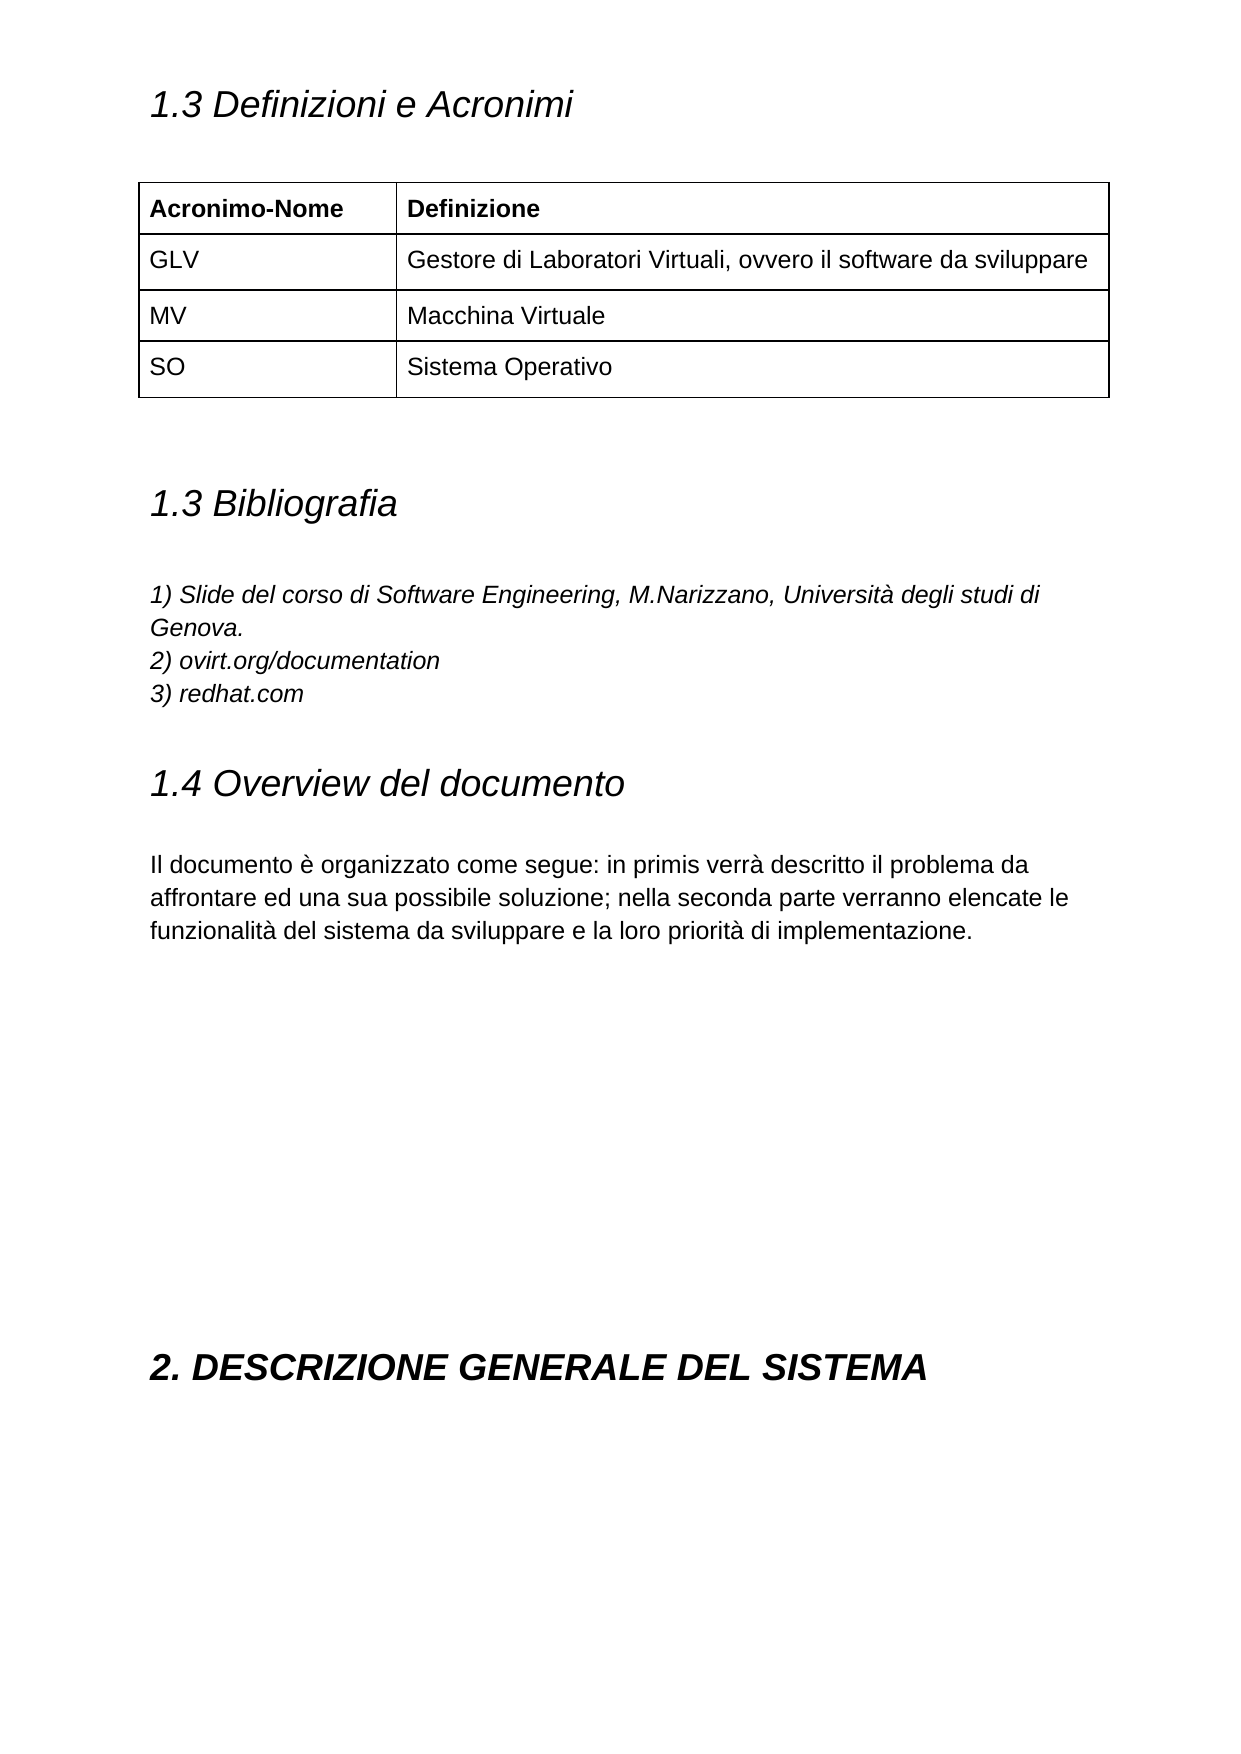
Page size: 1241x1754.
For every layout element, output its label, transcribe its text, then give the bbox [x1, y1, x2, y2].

text 1.3 Definizioni e Acronimi [150, 83, 1090, 126]
table_cell Macchina Virtuale [397, 291, 1108, 340]
table_cell MV [140, 291, 396, 340]
text 2. DESCRIZIONE GENERALE DEL SISTEMA [150, 1345, 1090, 1388]
text 2) ovirt.org/documentation [150, 646, 1090, 675]
table_header Definizione [397, 183, 1108, 233]
text 1.3 Bibliografia [150, 481, 1090, 524]
table_cell GLV [140, 235, 396, 289]
table_header Acronimo-Nome [140, 183, 396, 233]
text 1) Slide del corso di Software Engineering, M.Narizzano, Università degli studi di Genova. [150, 580, 1090, 642]
text Il documento è organizzato come segue: in primis verrà descritto il problema da affrontare ed una sua possibile soluzione; nella seconda parte verranno elencate le funzionalità del sistema da sviluppare e la loro priorità di implementazione. [150, 850, 1090, 944]
text 1.4 Overview del documento [150, 762, 1090, 805]
table_cell Sistema Operativo [397, 342, 1108, 397]
table_cell SO [140, 342, 396, 397]
text 3) redhat.com [150, 679, 1090, 708]
table_cell Gestore di Laboratori Virtuali, ovvero il software da sviluppare [397, 235, 1108, 289]
